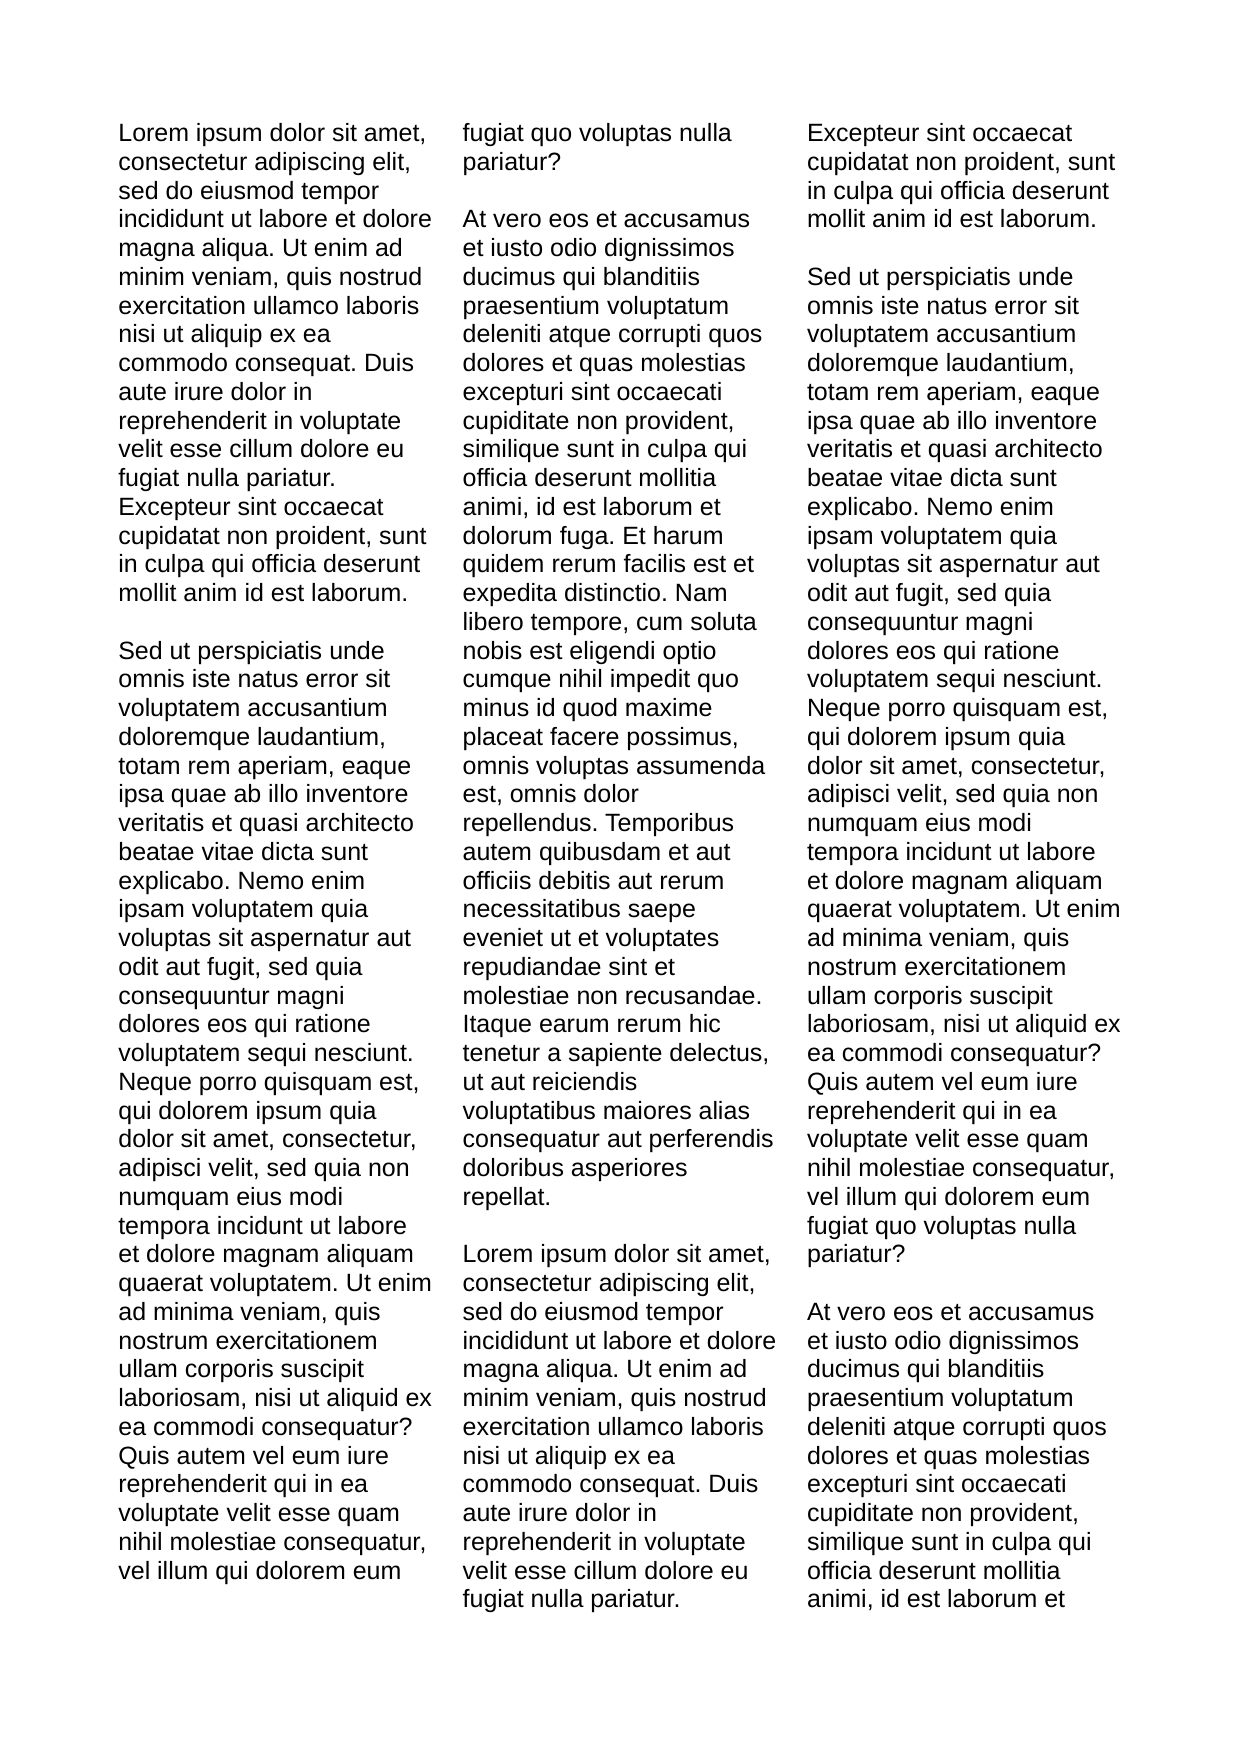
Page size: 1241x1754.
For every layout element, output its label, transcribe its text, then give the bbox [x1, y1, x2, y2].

text At vero eos et accusamus et iusto odio dignissimos ducimus qui blanditiis praesentium voluptatum deleniti atque corrupti quos dolores et quas molestias excepturi sint occaecati cupiditate non provident, similique sunt in culpa qui officia deserunt mollitia animi, id est laborum et [807, 1297, 1122, 1613]
text fugiat quo voluptas nulla pariatur? [462, 118, 777, 176]
text Excepteur sint occaecat cupidatat non proident, sunt in culpa qui officia deserunt mollit anim id est laborum. [807, 118, 1122, 233]
text At vero eos et accusamus et iusto odio dignissimos ducimus qui blanditiis praesentium voluptatum deleniti atque corrupti quos dolores et quas molestias excepturi sint occaecati cupiditate non provident, similique sunt in culpa qui officia deserunt mollitia animi, id est laborum et dolorum fuga. Et harum quidem rerum facilis est et expedita distinctio. Nam libero tempore, cum soluta nobis est eligendi optio cumque nihil impedit quo minus id quod maxime placeat facere possimus, omnis voluptas assumenda est, omnis dolor repellendus. Temporibus autem quibusdam et aut officiis debitis aut rerum necessitatibus saepe eveniet ut et voluptates repudiandae sint et molestiae non recusandae. Itaque earum rerum hic tenetur a sapiente delectus, ut aut reiciendis voluptatibus maiores alias consequatur aut perferendis doloribus asperiores repellat. [462, 204, 777, 1211]
text Lorem ipsum dolor sit amet, consectetur adipiscing elit, sed do eiusmod tempor incididunt ut labore et dolore magna aliqua. Ut enim ad minim veniam, quis nostrud exercitation ullamco laboris nisi ut aliquip ex ea commodo consequat. Duis aute irure dolor in reprehenderit in voluptate velit esse cillum dolore eu fugiat nulla pariatur. Excepteur sint occaecat cupidatat non proident, sunt in culpa qui officia deserunt mollit anim id est laborum. [118, 118, 433, 607]
text Lorem ipsum dolor sit amet, consectetur adipiscing elit, sed do eiusmod tempor incididunt ut labore et dolore magna aliqua. Ut enim ad minim veniam, quis nostrud exercitation ullamco laboris nisi ut aliquip ex ea commodo consequat. Duis aute irure dolor in reprehenderit in voluptate velit esse cillum dolore eu fugiat nulla pariatur. [462, 1239, 777, 1613]
text Sed ut perspiciatis unde omnis iste natus error sit voluptatem accusantium doloremque laudantium, totam rem aperiam, eaque ipsa quae ab illo inventore veritatis et quasi architecto beatae vitae dicta sunt explicabo. Nemo enim ipsam voluptatem quia voluptas sit aspernatur aut odit aut fugit, sed quia consequuntur magni dolores eos qui ratione voluptatem sequi nesciunt. Neque porro quisquam est, qui dolorem ipsum quia dolor sit amet, consectetur, adipisci velit, sed quia non numquam eius modi tempora incidunt ut labore et dolore magnam aliquam quaerat voluptatem. Ut enim ad minima veniam, quis nostrum exercitationem ullam corporis suscipit laboriosam, nisi ut aliquid ex ea commodi consequatur? Quis autem vel eum iure reprehenderit qui in ea voluptate velit esse quam nihil molestiae consequatur, vel illum qui dolorem eum [118, 636, 433, 1584]
text Sed ut perspiciatis unde omnis iste natus error sit voluptatem accusantium doloremque laudantium, totam rem aperiam, eaque ipsa quae ab illo inventore veritatis et quasi architecto beatae vitae dicta sunt explicabo. Nemo enim ipsam voluptatem quia voluptas sit aspernatur aut odit aut fugit, sed quia consequuntur magni dolores eos qui ratione voluptatem sequi nesciunt. Neque porro quisquam est, qui dolorem ipsum quia dolor sit amet, consectetur, adipisci velit, sed quia non numquam eius modi tempora incidunt ut labore et dolore magnam aliquam quaerat voluptatem. Ut enim ad minima veniam, quis nostrum exercitationem ullam corporis suscipit laboriosam, nisi ut aliquid ex ea commodi consequatur? Quis autem vel eum iure reprehenderit qui in ea voluptate velit esse quam nihil molestiae consequatur, vel illum qui dolorem eum fugiat quo voluptas nulla pariatur? [807, 262, 1122, 1268]
